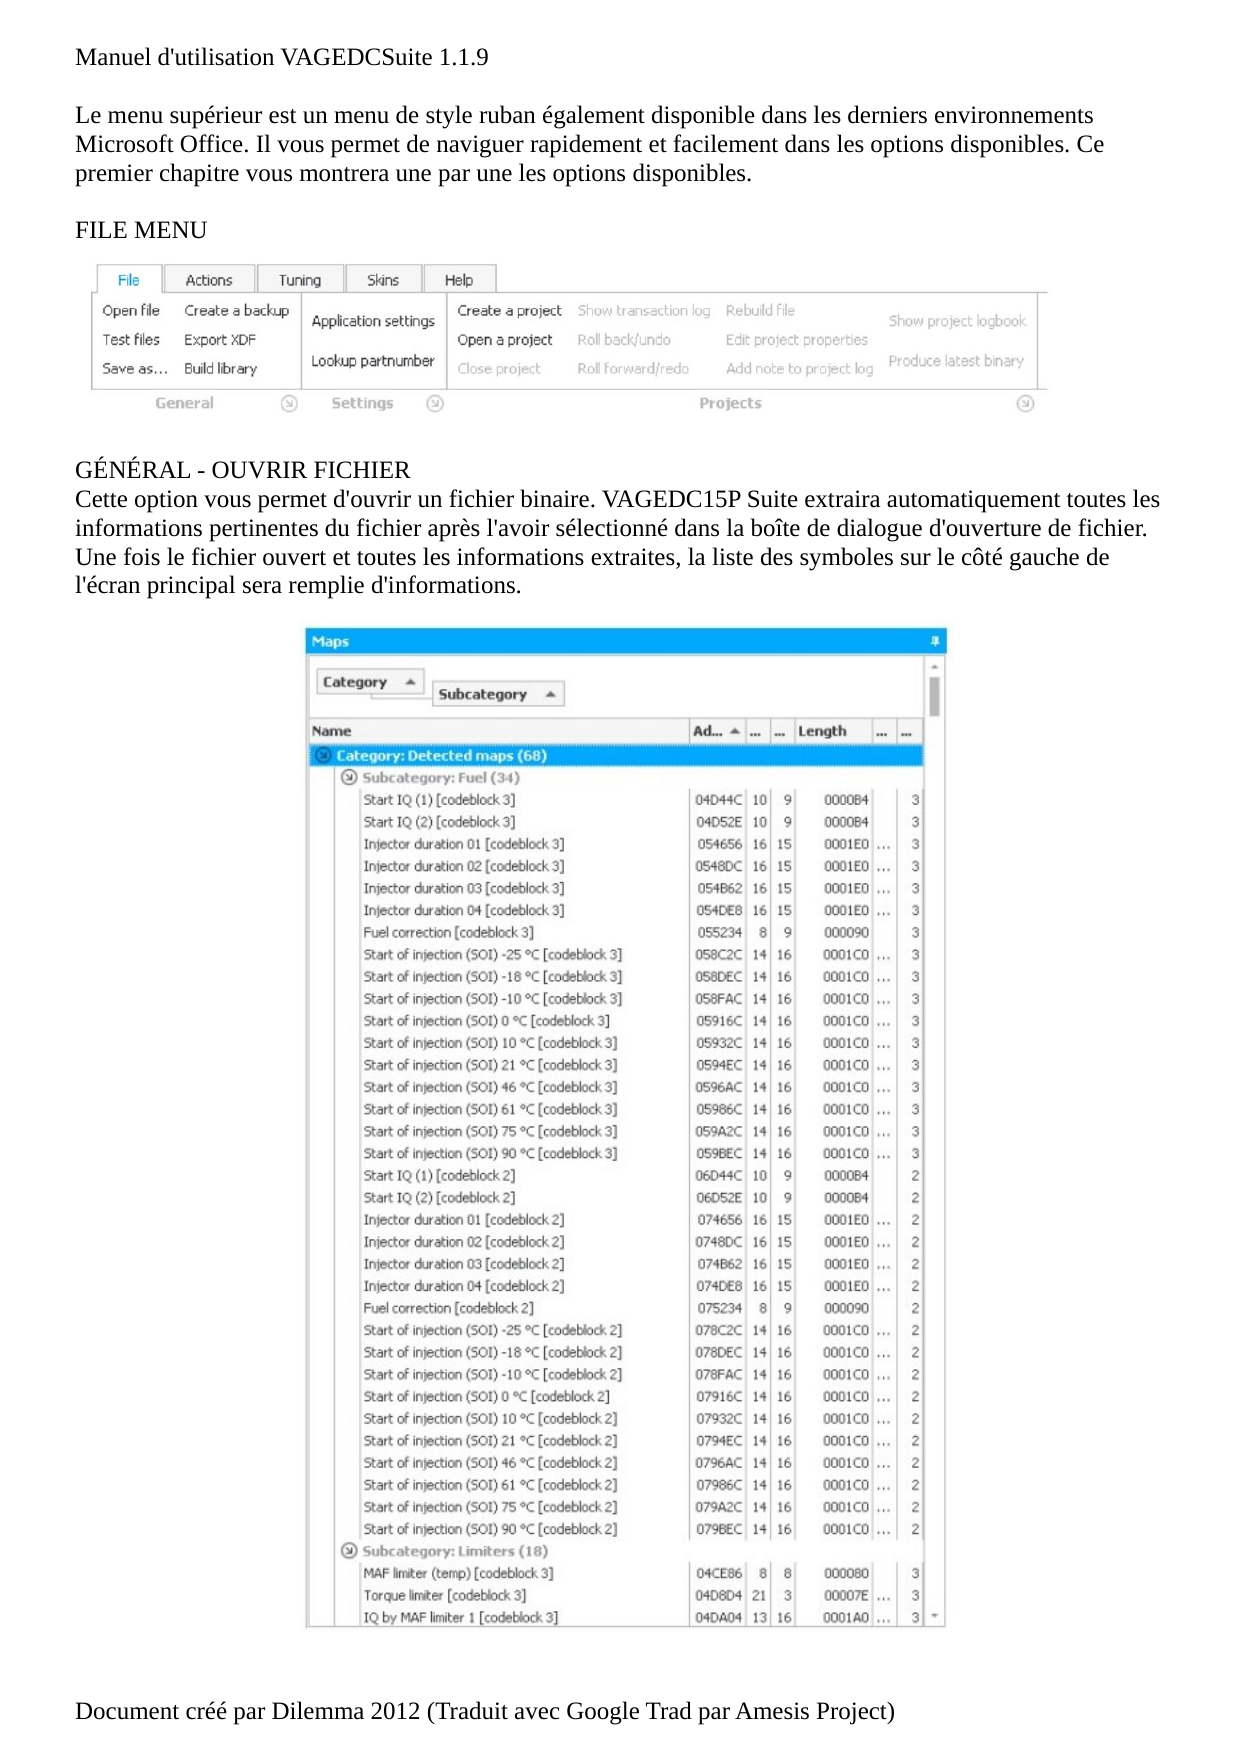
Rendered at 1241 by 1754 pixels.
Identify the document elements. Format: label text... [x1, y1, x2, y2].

text GÉNÉRAL - OUVRIR FICHIER [75, 456, 1181, 484]
picture [298, 619, 955, 1630]
text Cette option vous permet d'ouvrir un fichier binaire. VAGEDC15P Suite extraira automatiquement toutes les informations pertinentes du fichier après l'avoir sélectionné dans la boîte de dialogue d'ouverture de fichier. [75, 484, 1181, 542]
text Une fois le fichier ouvert et toutes les informations extraites, la liste des symboles sur le côté gauche de l'écran principal sera remplie d'informations. [75, 542, 1181, 599]
picture [75, 254, 1079, 427]
text FILE MENU [75, 215, 1181, 244]
text Le menu supérieur est un menu de style ruban également disponible dans les derniers environnements Microsoft Office. Il vous permet de naviguer rapidement et facilement dans les options disponibles. Ce premier chapitre vous montrera une par une les options disponibles. [75, 100, 1181, 187]
